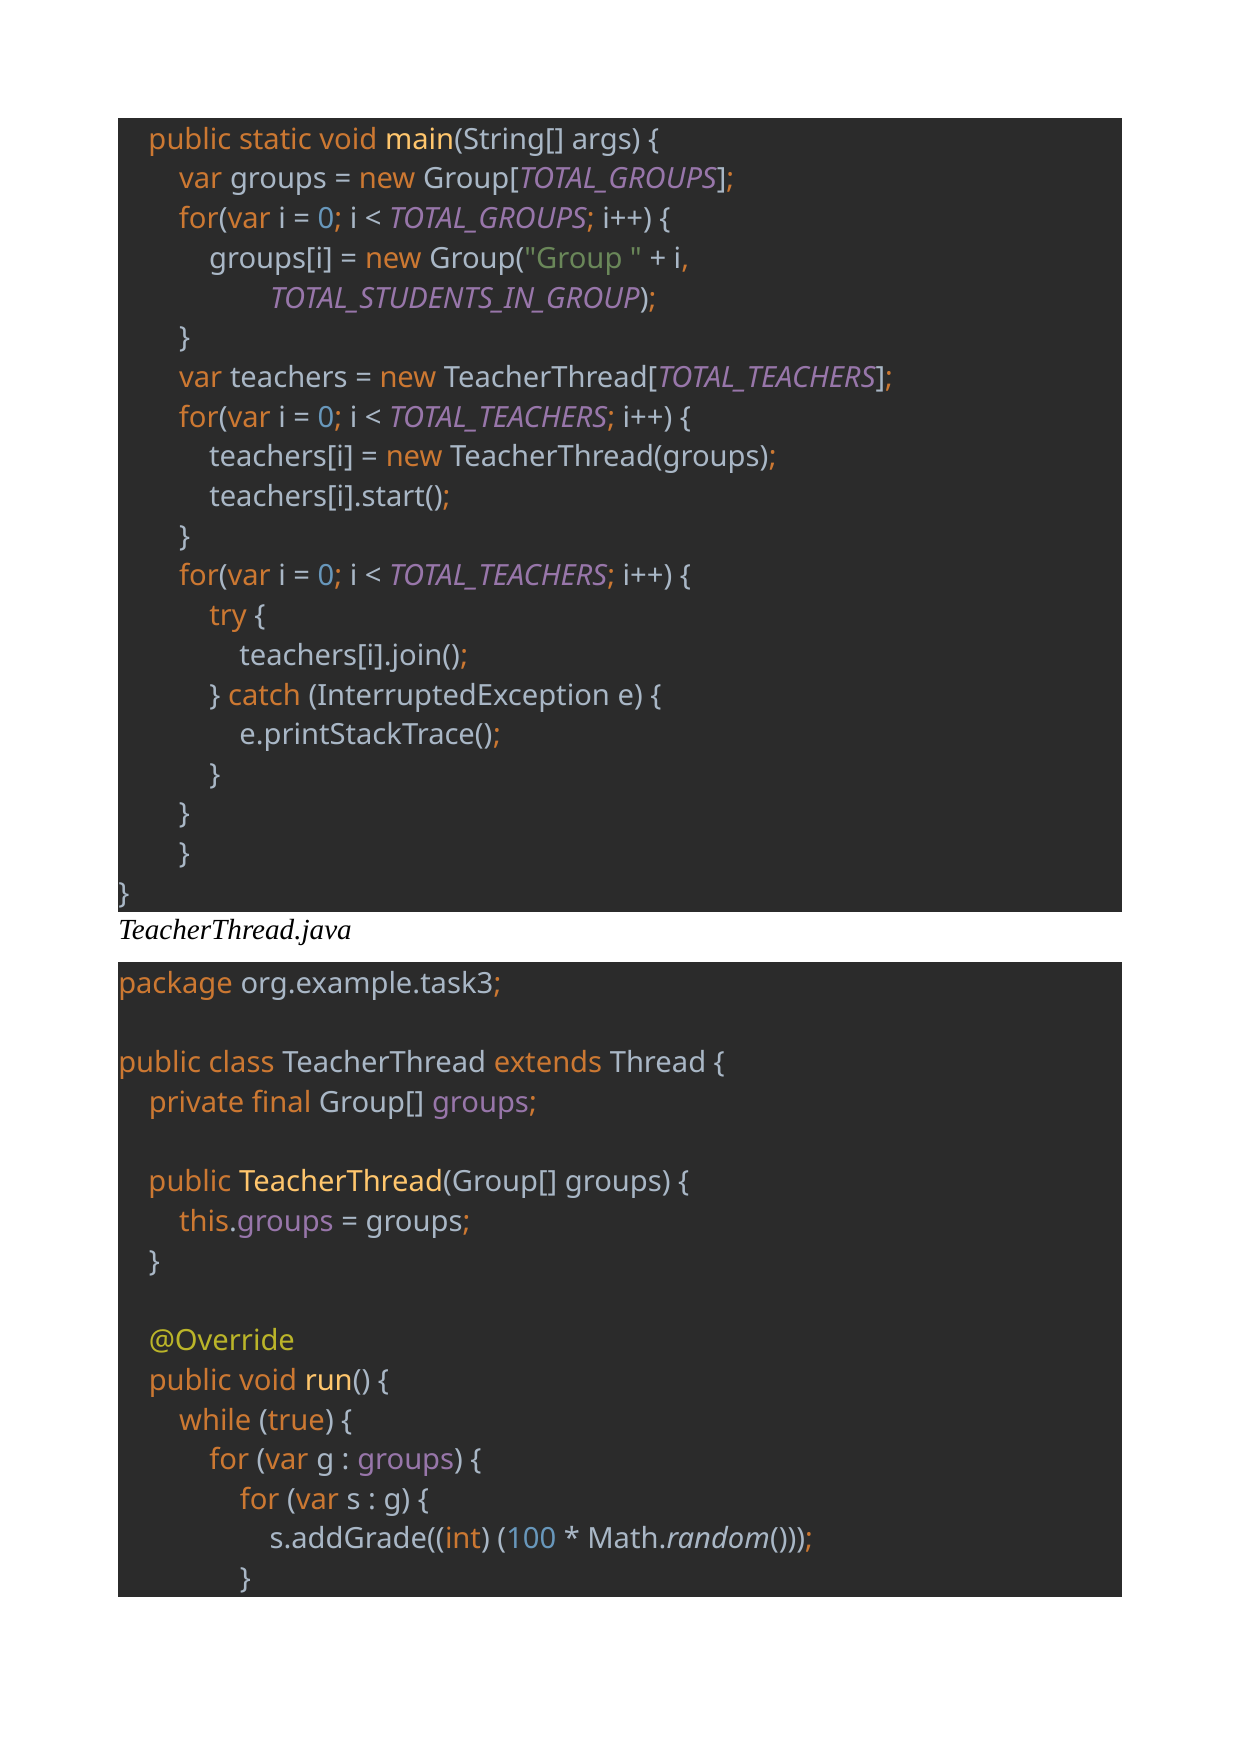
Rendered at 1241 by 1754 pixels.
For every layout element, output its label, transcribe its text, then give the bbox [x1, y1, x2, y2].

text package org.example.task3; public class TeacherThread extends Thread { private final Group[] groups; public TeacherThread(Group[] groups) { this.groups = groups; } @Override public void run() { while (true) { for (var g : groups) { for (var s : g) { s.addGrade((int) (100 * Math.random())); } [118, 962, 1122, 1597]
text public static void main(String[] args) { var groups = new Group[TOTAL_GROUPS]; for(var i = 0; i < TOTAL_GROUPS; i++) { groups[i] = new Group("Group " + i, TOTAL_STUDENTS_IN_GROUP); } var teachers = new TeacherThread[TOTAL_TEACHERS]; for(var i = 0; i < TOTAL_TEACHERS; i++) { teachers[i] = new TeacherThread(groups); teachers[i].start(); } for(var i = 0; i < TOTAL_TEACHERS; i++) { try { teachers[i].join(); } catch (InterruptedException e) { e.printStackTrace(); } } } } [118, 118, 1122, 912]
text TeacherThread.java [118, 912, 1122, 945]
